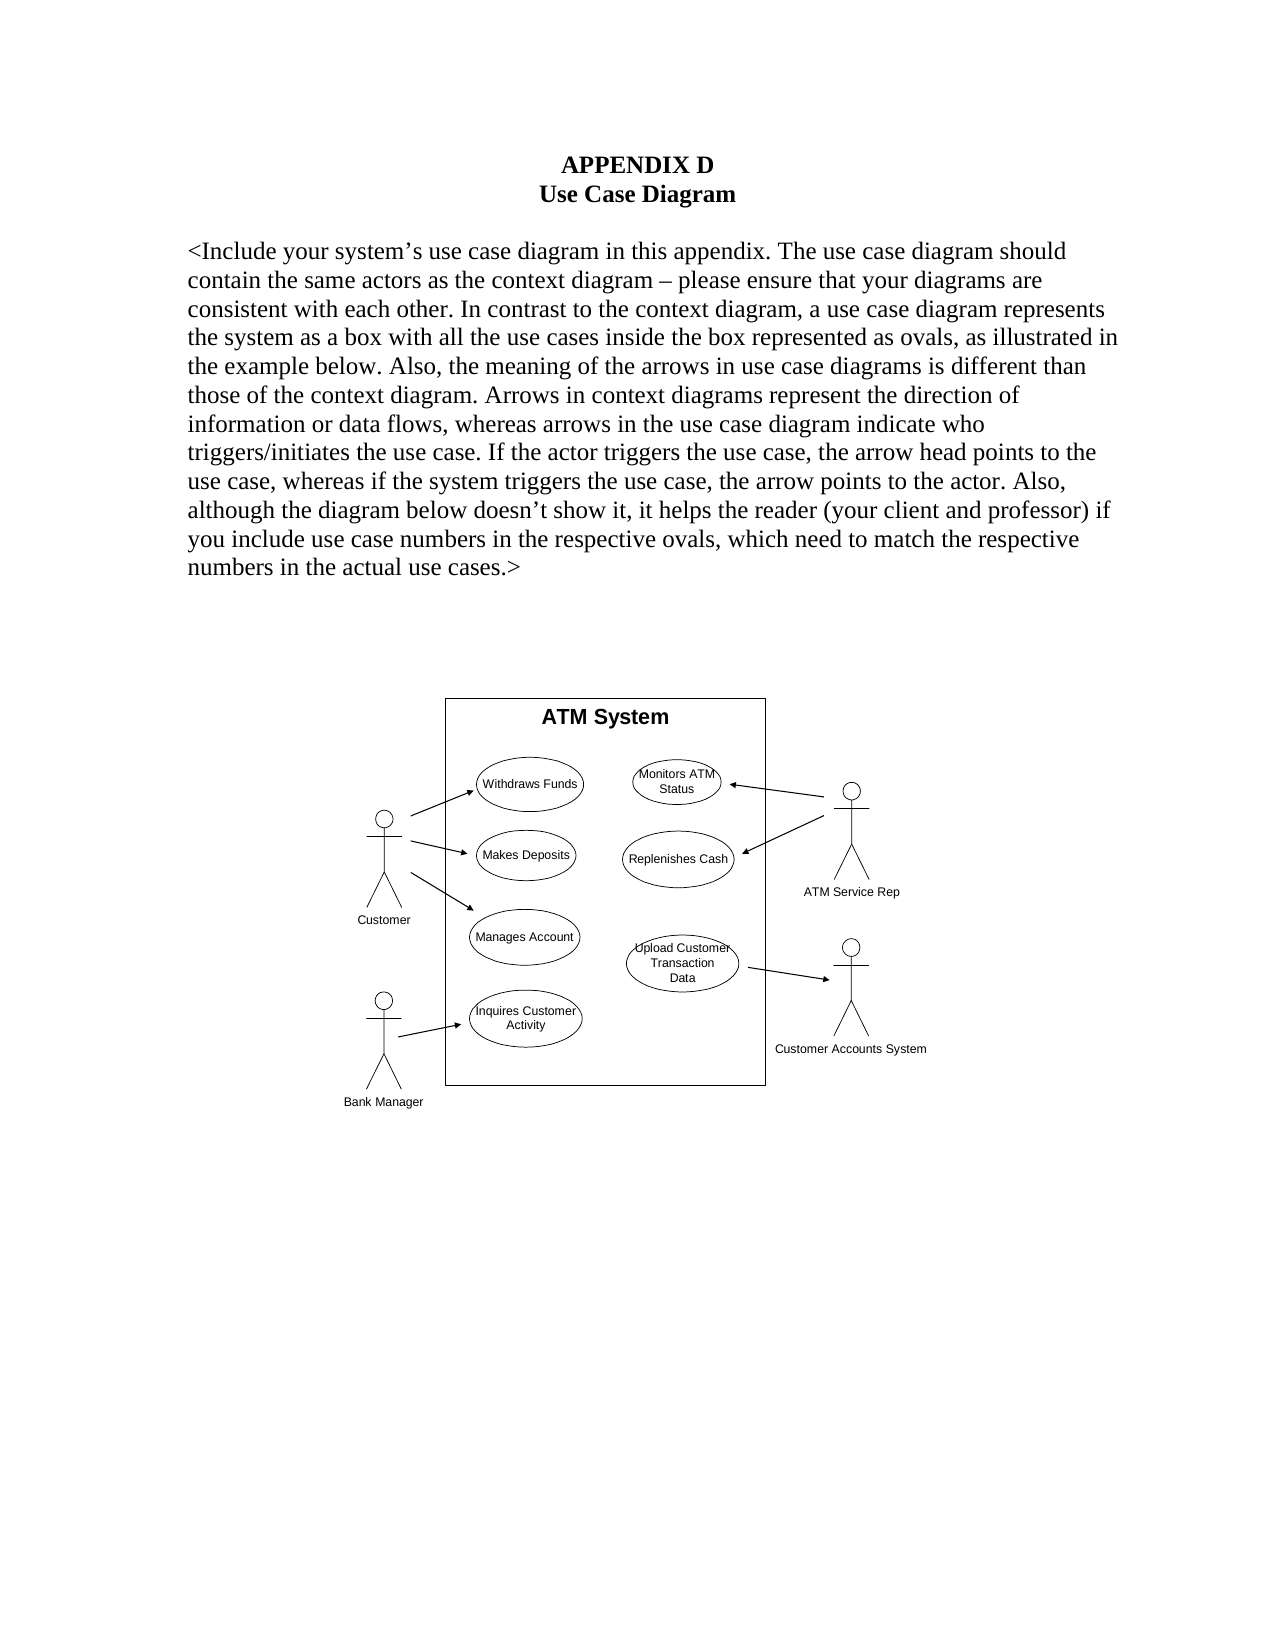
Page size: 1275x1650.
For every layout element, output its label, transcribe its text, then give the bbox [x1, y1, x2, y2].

text APPENDIX D Use Case Diagram [150, 150, 1125, 207]
text <Include your system’s use case diagram in this appendix. The use case diagram should contain the same actors as the context diagram – please ensure that your diagrams are consistent with each other. In contrast to the context diagram, a use case diagram represents the system as a box with all the use cases inside the box represented as ovals, as illustrated in the example below. Also, the meaning of the arrows in use case diagrams is different than those of the context diagram. Arrows in context diagrams represent the direction of information or data flows, whereas arrows in the use case diagram indicate who triggers/initiates the use case. If the actor triggers the use case, the arrow head points to the use case, whereas if the system triggers the use case, the arrow points to the actor. Also, although the diagram below doesn’t show it, it helps the reader (your client and professor) if you include use case numbers in the respective ovals, which need to match the respective numbers in the actual use cases.> [187, 236, 1125, 581]
